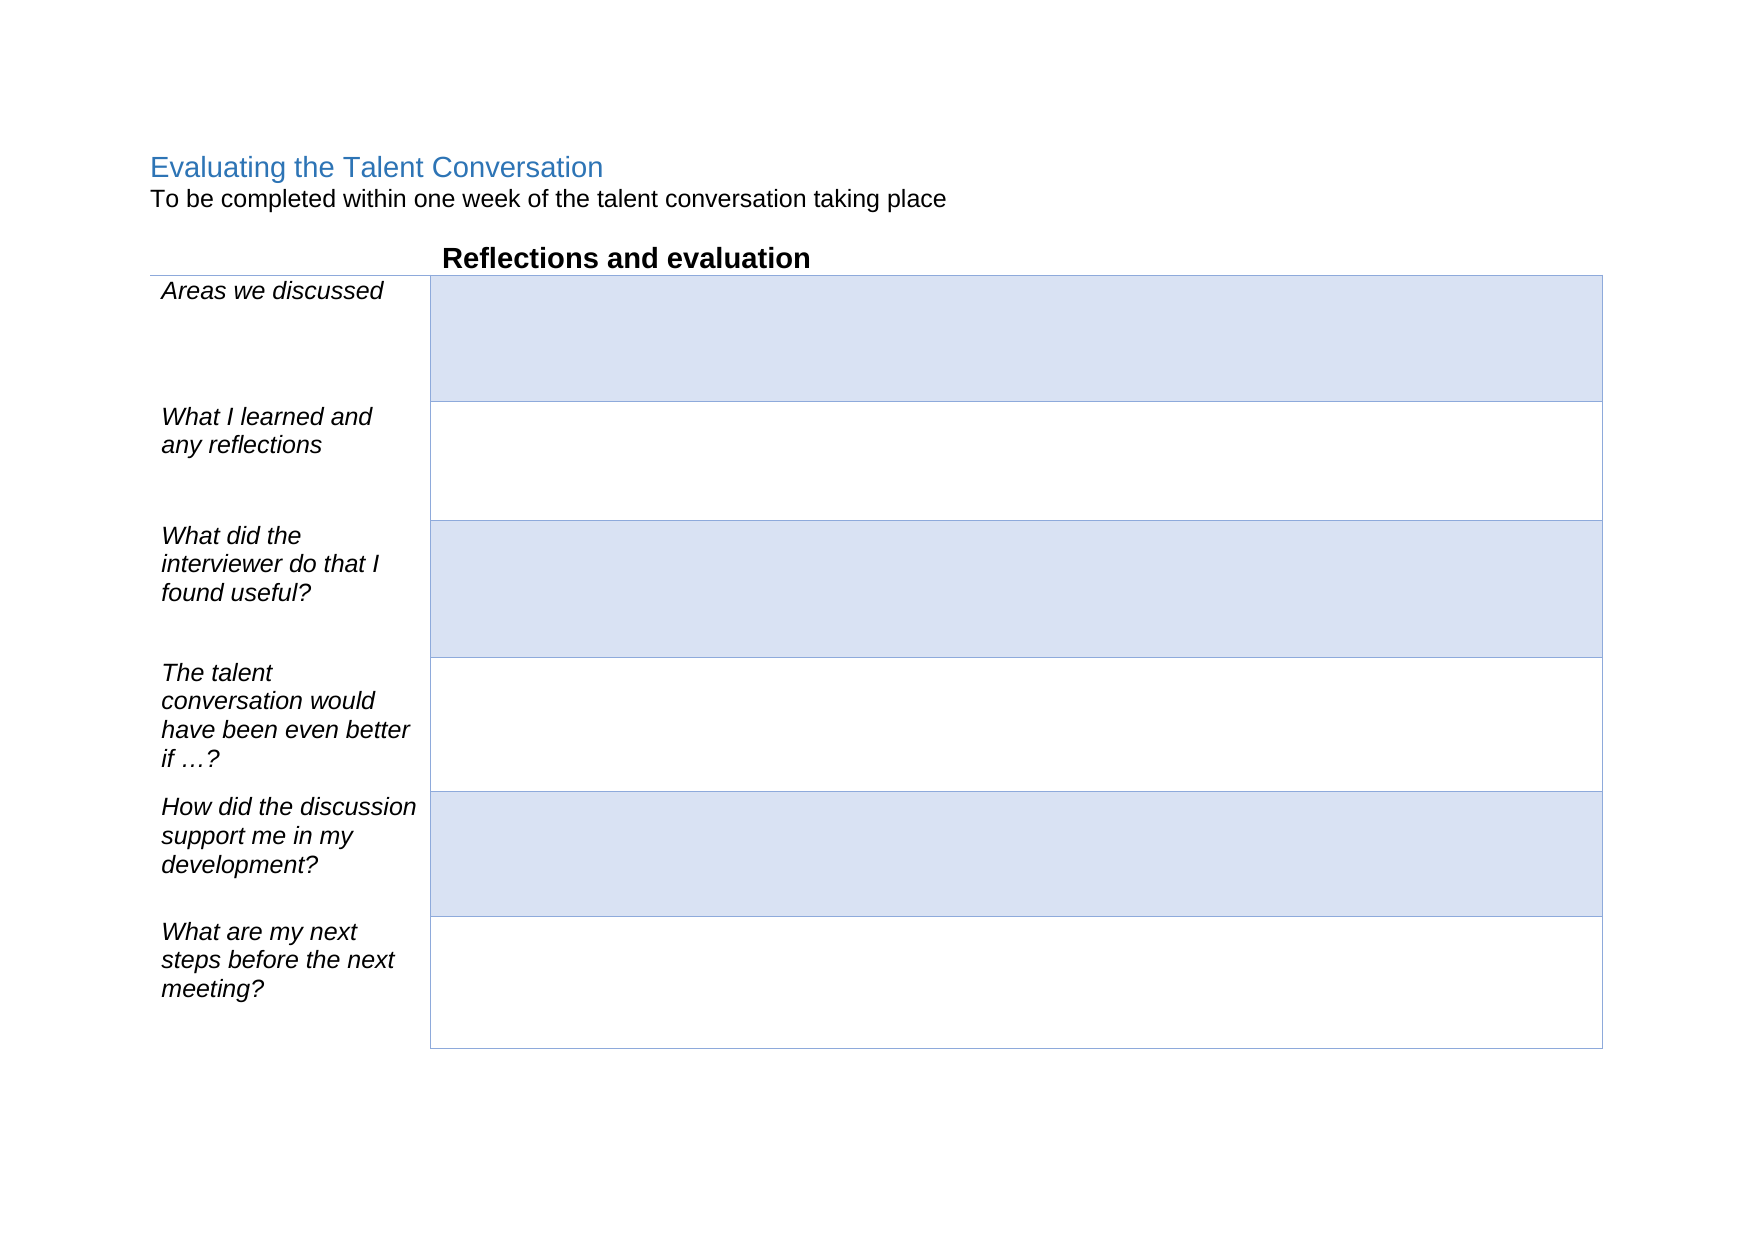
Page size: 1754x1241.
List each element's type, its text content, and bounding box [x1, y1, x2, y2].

text To be completed within one week of the talent conversation taking place [150, 183, 1604, 212]
table_header Reflections and evaluation [431, 241, 1603, 274]
table_cell [431, 792, 1602, 916]
table_cell Areas we discussed [150, 276, 430, 401]
table_cell [431, 917, 1602, 1048]
table_cell The talent conversation would have been even better if …? [150, 657, 430, 791]
text Evaluating the Talent Conversation [150, 150, 1604, 183]
table_cell [431, 402, 1602, 519]
table_cell What I learned and any reflections [150, 401, 430, 519]
table_cell What are my next steps before the next meeting? [150, 916, 430, 1048]
table_cell [431, 658, 1602, 791]
table_cell [431, 276, 1602, 401]
table_cell How did the discussion support me in my development? [150, 791, 430, 916]
table_cell [431, 521, 1602, 657]
table_cell What did the interviewer do that I found useful? [150, 520, 430, 657]
table_header [150, 241, 431, 274]
